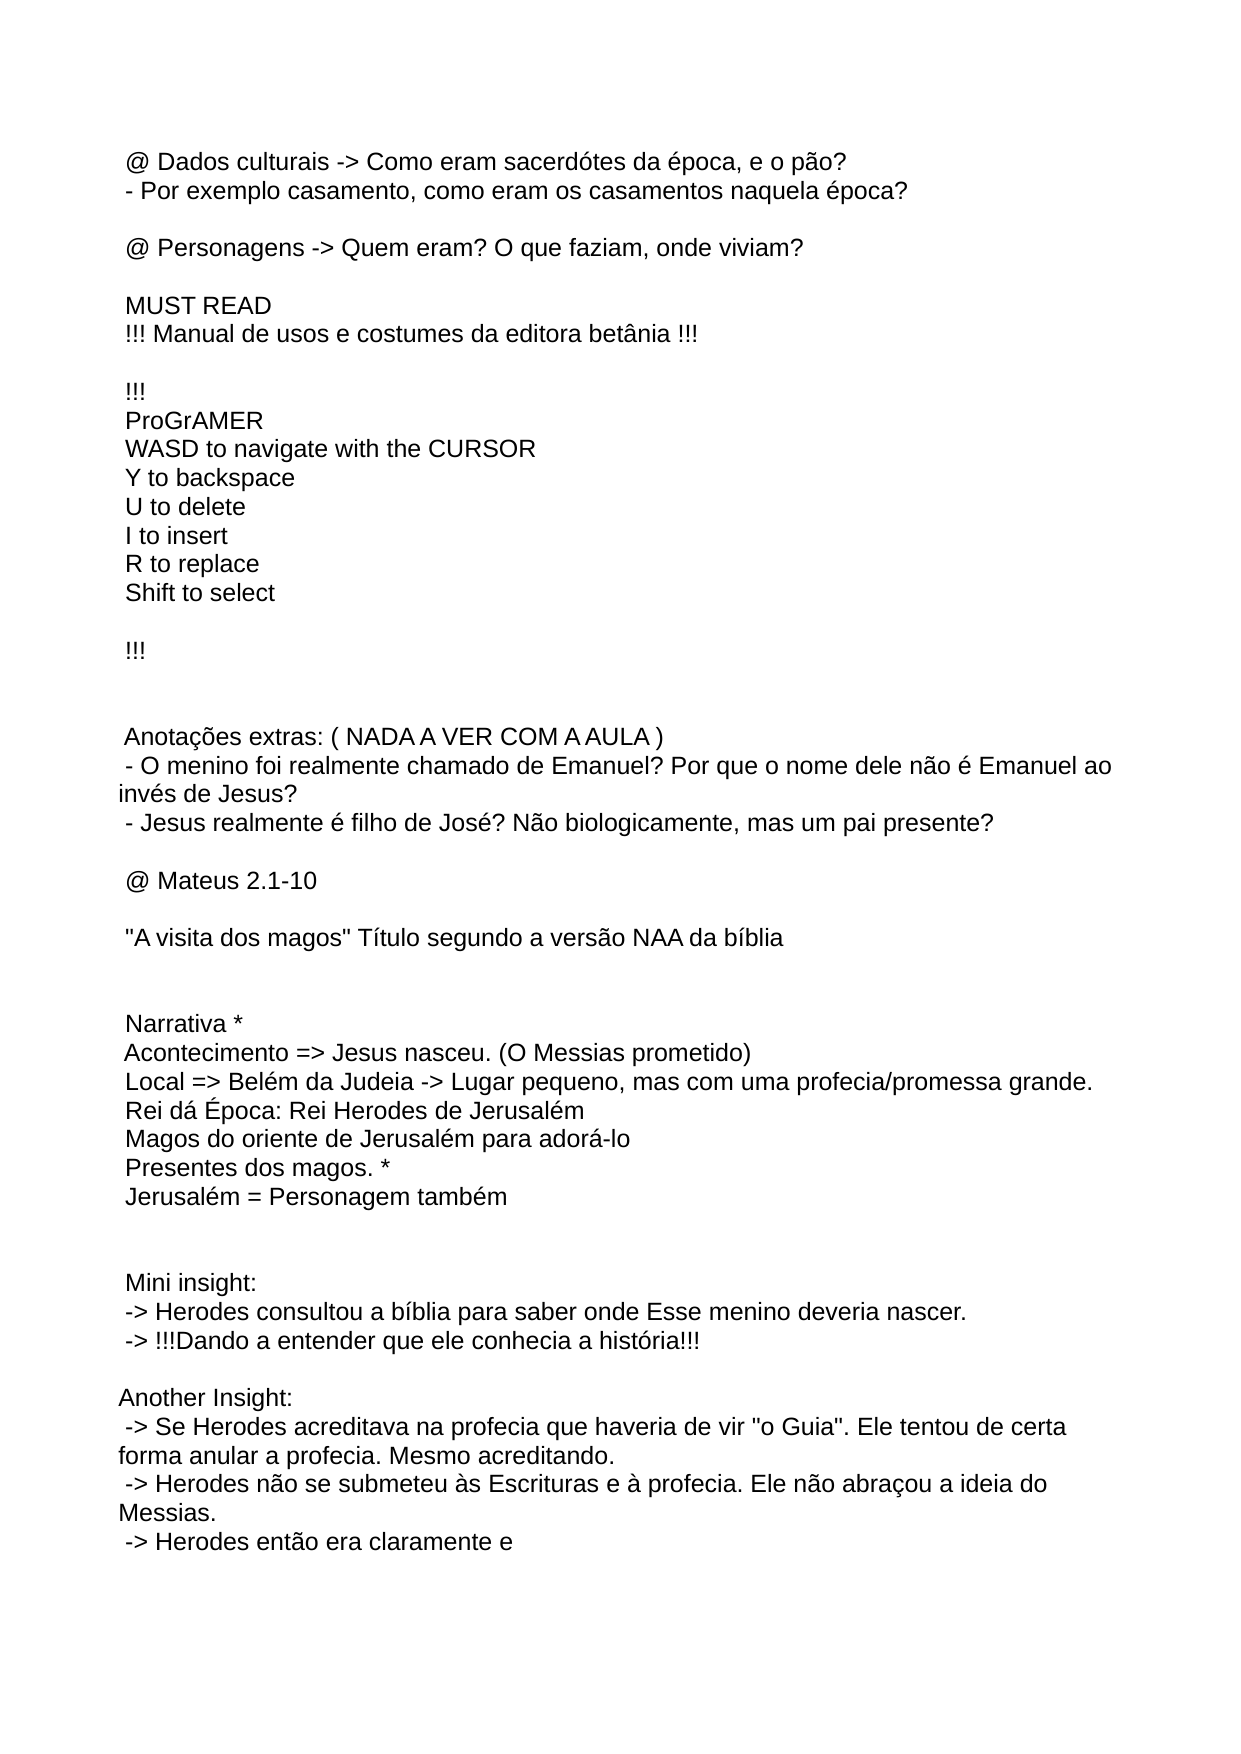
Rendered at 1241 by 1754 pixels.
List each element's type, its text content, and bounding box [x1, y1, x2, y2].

text -> Se Herodes acreditava na profecia que haveria de vir "o Guia". Ele tentou de certa forma anular a profecia. Mesmo acreditando. [118, 1412, 1122, 1469]
text !!! [118, 636, 1122, 664]
text "A visita dos magos" Título segundo a versão NAA da bíblia [118, 923, 1122, 952]
text Jerusalém = Personagem também [118, 1182, 1122, 1211]
text !!! [118, 377, 1122, 406]
text R to replace [118, 549, 1122, 578]
text I to insert [118, 521, 1122, 549]
text - Por exemplo casamento, como eram os casamentos naquela época? [118, 176, 1122, 204]
text -> Herodes consultou a bíblia para saber onde Esse menino deveria nascer. [118, 1297, 1122, 1326]
text Shift to select [118, 578, 1122, 607]
text WASD to navigate with the CURSOR [118, 434, 1122, 463]
text -> !!!Dando a entender que ele conhecia a história!!! [118, 1326, 1122, 1354]
text Magos do oriente de Jerusalém para adorá-lo [118, 1124, 1122, 1153]
text @ Dados culturais -> Como eram sacerdótes da época, e o pão? [118, 147, 1122, 176]
text U to delete [118, 492, 1122, 521]
text - Jesus realmente é filho de José? Não biologicamente, mas um pai presente? [118, 808, 1122, 837]
text ProGrAMER [118, 406, 1122, 434]
text -> Herodes então era claramente e [118, 1527, 1122, 1556]
text @ Mateus 2.1-10 [118, 866, 1122, 894]
text Presentes dos magos. * [118, 1153, 1122, 1182]
text Local => Belém da Judeia -> Lugar pequeno, mas com uma profecia/promessa grande. [118, 1067, 1122, 1096]
text Another Insight: [118, 1383, 1122, 1412]
text Narrativa * [118, 1009, 1122, 1038]
text Rei dá Época: Rei Herodes de Jerusalém [118, 1096, 1122, 1124]
text Y to backspace [118, 463, 1122, 492]
text MUST READ [118, 291, 1122, 319]
text !!! Manual de usos e costumes da editora betânia !!! [118, 319, 1122, 348]
text Anotações extras: ( NADA A VER COM A AULA ) [118, 722, 1122, 751]
text Acontecimento => Jesus nasceu. (O Messias prometido) [118, 1038, 1122, 1067]
text @ Personagens -> Quem eram? O que faziam, onde viviam? [118, 233, 1122, 262]
text - O menino foi realmente chamado de Emanuel? Por que o nome dele não é Emanuel ao invés de Jesus? [118, 751, 1122, 808]
text -> Herodes não se submeteu às Escrituras e à profecia. Ele não abraçou a ideia do Messias. [118, 1469, 1122, 1527]
text Mini insight: [118, 1268, 1122, 1297]
